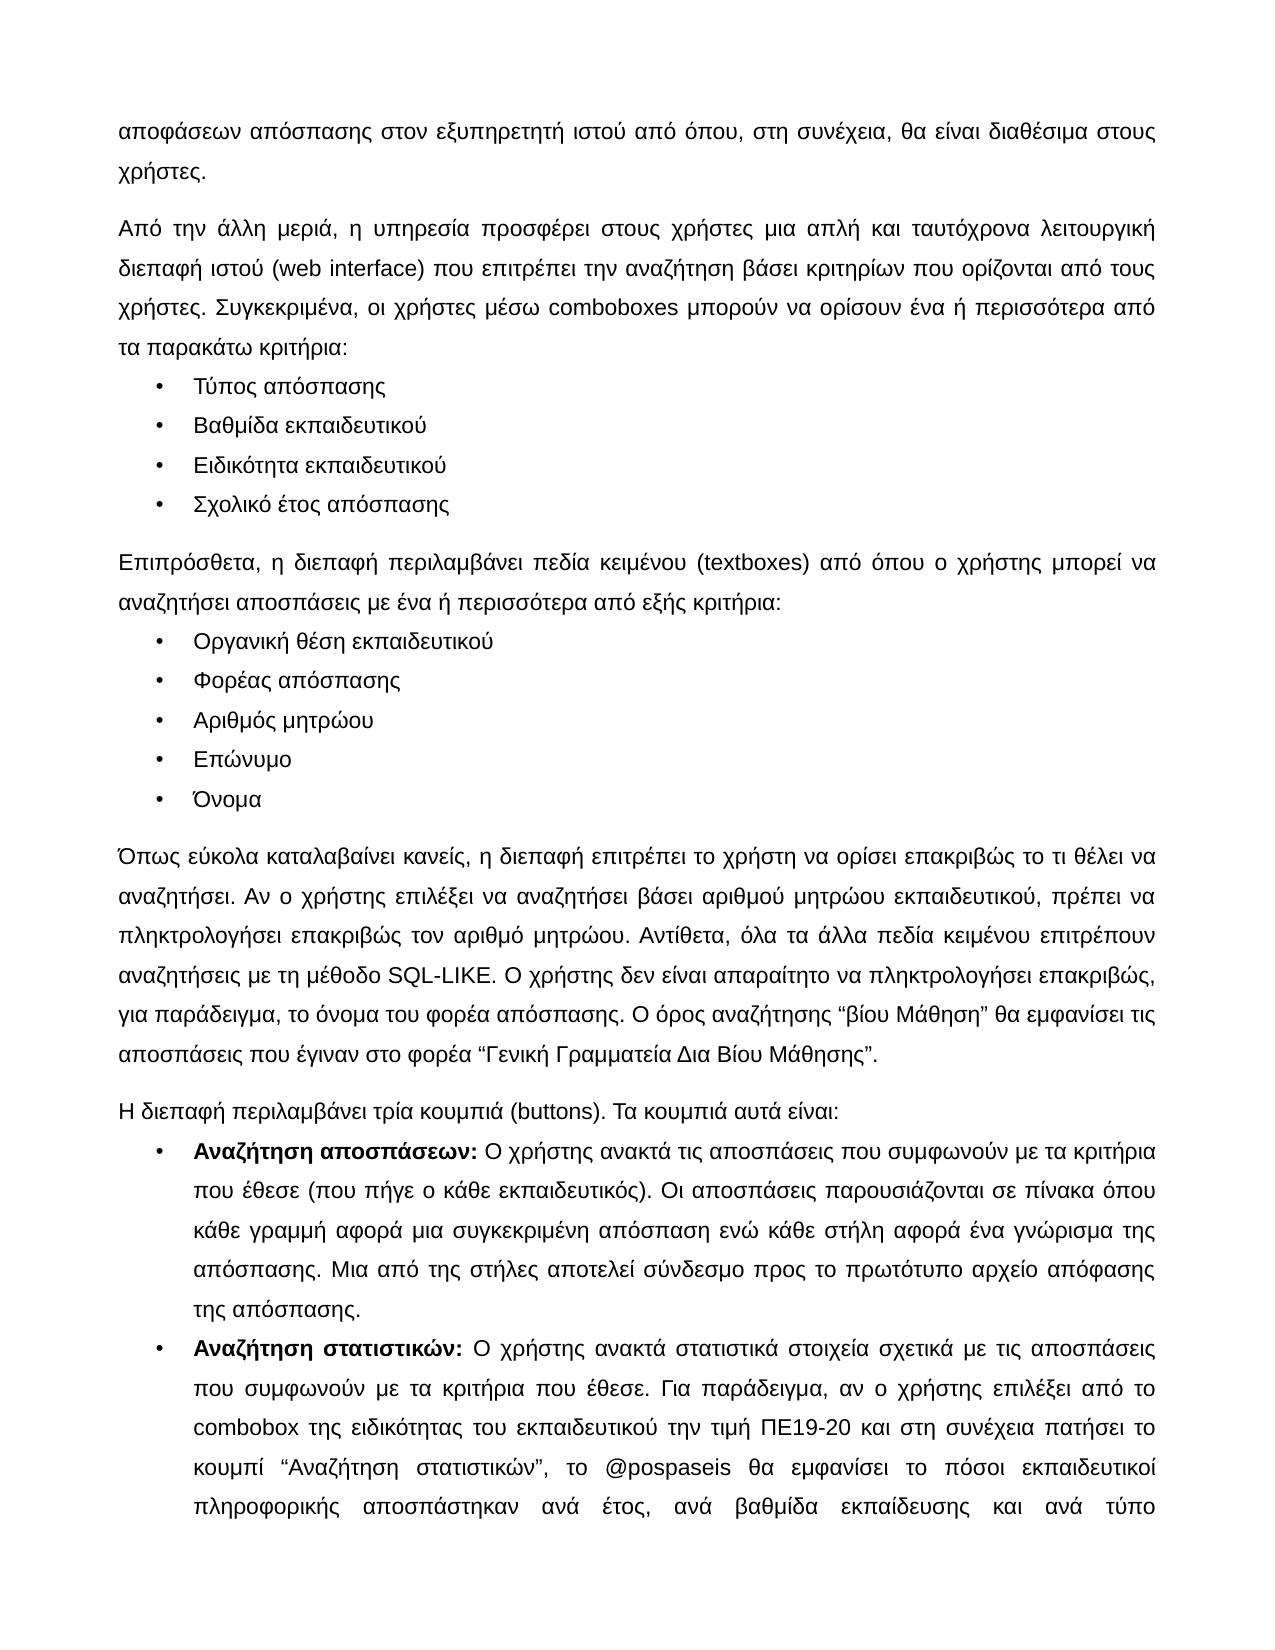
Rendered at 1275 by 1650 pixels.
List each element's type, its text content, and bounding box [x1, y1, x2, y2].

list Αριθμός μητρώου [156, 707, 1157, 733]
list Αναζήτηση στατιστικών: Ο χρήστης ανακτά στατιστικά στοιχεία σχετικά με τις αποσπάσεις που συμφωνούν με τα κριτήρια που έθεσε. Για παράδειγμα, αν ο χρήστης επιλέξει από το combobox της ειδικότητας του εκπαιδευτικού την τιμή ΠΕ19-20 και στη συνέχεια πατήσει το κουμπί “Αναζήτηση στατιστικών”, το @pospaseis θα εμφανίσει το πόσοι εκπαιδευτικοί πληροφορικής αποσπάστηκαν ανά έτος, ανά βαθμίδα εκπαίδευσης και ανά τύπο [156, 1335, 1157, 1519]
list Ειδικότητα εκπαιδευτικού [156, 452, 1157, 478]
list Βαθμίδα εκπαιδευτικού [156, 412, 1157, 439]
list Σχολικό έτος απόσπασης [156, 491, 1157, 518]
list Επώνυμο [156, 746, 1157, 773]
text Επιπρόσθετα, η διεπαφή περιλαμβάνει πεδία κειμένου (textboxes) από όπου ο χρήστης μπορεί να αναζητήσει αποσπάσεις με ένα ή περισσότερα από εξής κριτήρια: [118, 549, 1157, 615]
text Από την άλλη μεριά, η υπηρεσία προσφέρει στους χρήστες μια απλή και ταυτόχρονα λειτουργική διεπαφή ιστού (web interface) που επιτρέπει την αναζήτηση βάσει κριτηρίων που ορίζονται από τους χρήστες. Συγκεκριμένα, οι χρήστες μέσω comboboxes μπορούν να ορίσουν ένα ή περισσότερα από τα παρακάτω κριτήρια: [118, 215, 1157, 360]
text αποφάσεων απόσπασης στον εξυπηρετητή ιστού από όπου, στη συνέχεια, θα είναι διαθέσιμα στους χρήστες. [118, 118, 1157, 184]
list Φορέας απόσπασης [156, 667, 1157, 694]
list Όνομα [156, 786, 1157, 812]
list Οργανική θέση εκπαιδευτικού [156, 628, 1157, 654]
text Όπως εύκολα καταλαβαίνει κανείς, η διεπαφή επιτρέπει το χρήστη να ορίσει επακριβώς το τι θέλει να αναζητήσει. Αν ο χρήστης επιλέξει να αναζητήσει βάσει αριθμού μητρώου εκπαιδευτικού, πρέπει να πληκτρολογήσει επακριβώς τον αριθμό μητρώου. Αντίθετα, όλα τα άλλα πεδία κειμένου επιτρέπουν αναζητήσεις με τη μέθοδο SQL-LIKE. Ο χρήστης δεν είναι απαραίτητο να πληκτρολογήσει επακριβώς, για παράδειγμα, το όνομα του φορέα απόσπασης. Ο όρος αναζήτησης “βίου Μάθηση” θα εμφανίσει τις αποσπάσεις που έγιναν στο φορέα “Γενική Γραμματεία Δια Βίου Μάθησης”. [118, 843, 1157, 1067]
list Τύπος απόσπασης [156, 373, 1157, 399]
text Η διεπαφή περιλαμβάνει τρία κουμπιά (buttons). Τα κουμπιά αυτά είναι: [118, 1098, 1157, 1124]
list Αναζήτηση αποσπάσεων: Ο χρήστης ανακτά τις αποσπάσεις που συμφωνούν με τα κριτήρια που έθεσε (που πήγε ο κάθε εκπαιδευτικός). Οι αποσπάσεις παρουσιάζονται σε πίνακα όπου κάθε γραμμή αφορά μια συγκεκριμένη απόσπαση ενώ κάθε στήλη αφορά ένα γνώρισμα της απόσπασης. Μια από της στήλες αποτελεί σύνδεσμο προς το πρωτότυπο αρχείο απόφασης της απόσπασης. [156, 1138, 1157, 1322]
